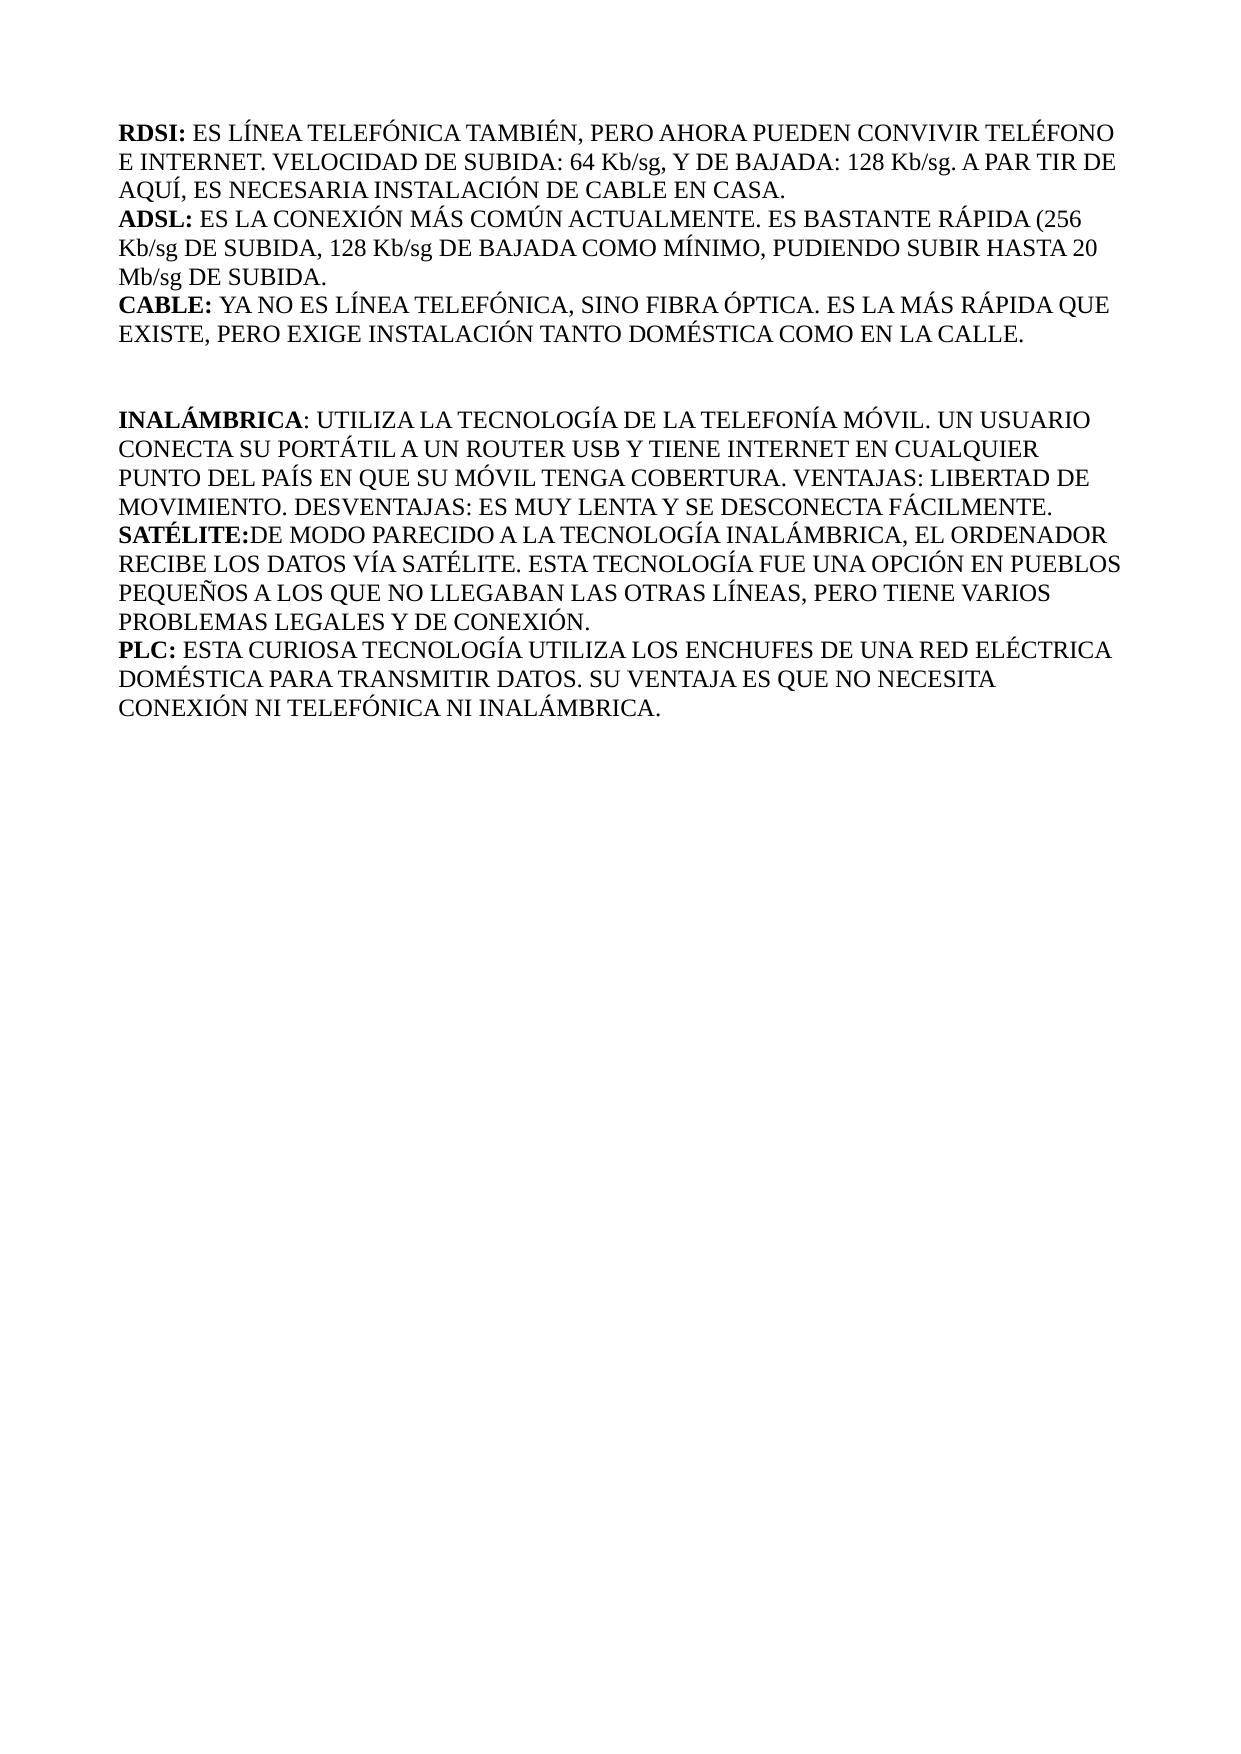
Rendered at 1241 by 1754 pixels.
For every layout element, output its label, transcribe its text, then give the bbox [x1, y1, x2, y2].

text CABLE: YA NO ES LÍNEA TELEFÓNICA, SINO FIBRA ÓPTICA. ES LA MÁS RÁPIDA QUE EXISTE, PERO EXIGE INSTALACIÓN TANTO DOMÉSTICA COMO EN LA CALLE. [118, 291, 1122, 348]
text INALÁMBRICA: UTILIZA LA TECNOLOGÍA DE LA TELEFONÍA MÓVIL. UN USUARIO CONECTA SU PORTÁTIL A UN ROUTER USB Y TIENE INTERNET EN CUALQUIER PUNTO DEL PAÍS EN QUE SU MÓVIL TENGA COBERTURA. VENTAJAS: LIBERTAD DE MOVIMIENTO. DESVENTAJAS: ES MUY LENTA Y SE DESCONECTA FÁCILMENTE. [118, 406, 1122, 521]
text ADSL: ES LA CONEXIÓN MÁS COMÚN ACTUALMENTE. ES BASTANTE RÁPIDA (256 Kb/sg DE SUBIDA, 128 Kb/sg DE BAJADA COMO MÍNIMO, PUDIENDO SUBIR HASTA 20 Mb/sg DE SUBIDA. [118, 204, 1122, 291]
text PLC: ESTA CURIOSA TECNOLOGÍA UTILIZA LOS ENCHUFES DE UNA RED ELÉCTRICA DOMÉSTICA PARA TRANSMITIR DATOS. SU VENTAJA ES QUE NO NECESITA CONEXIÓN NI TELEFÓNICA NI INALÁMBRICA. [118, 636, 1122, 722]
text RDSI: ES LÍNEA TELEFÓNICA TAMBIÉN, PERO AHORA PUEDEN CONVIVIR TELÉFONO E INTERNET. VELOCIDAD DE SUBIDA: 64 Kb/sg, Y DE BAJADA: 128 Kb/sg. A PAR TIR DE AQUÍ, ES NECESARIA INSTALACIÓN DE CABLE EN CASA. [118, 118, 1122, 204]
text SATÉLITE:DE MODO PARECIDO A LA TECNOLOGÍA INALÁMBRICA, EL ORDENADOR RECIBE LOS DATOS VÍA SATÉLITE. ESTA TECNOLOGÍA FUE UNA OPCIÓN EN PUEBLOS PEQUEÑOS A LOS QUE NO LLEGABAN LAS OTRAS LÍNEAS, PERO TIENE VARIOS PROBLEMAS LEGALES Y DE CONEXIÓN. [118, 521, 1122, 636]
